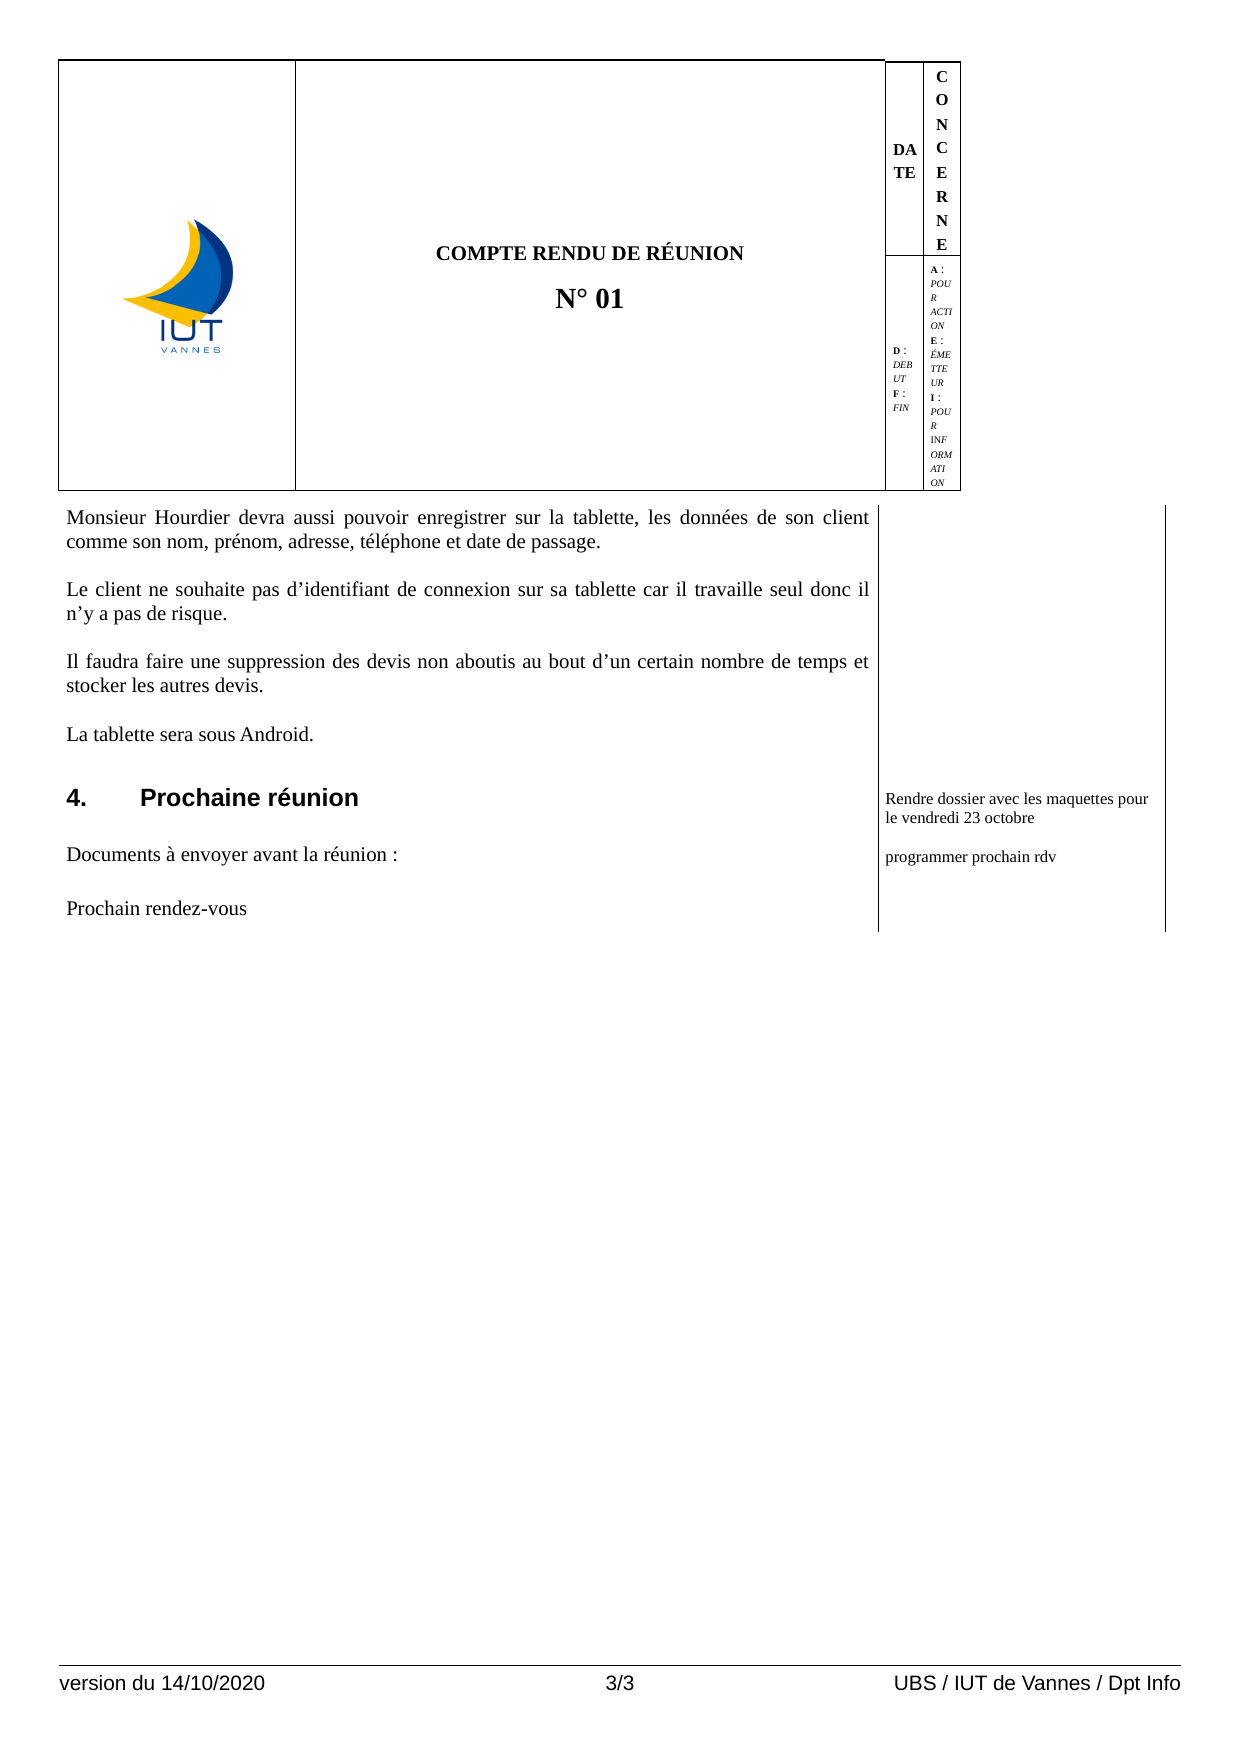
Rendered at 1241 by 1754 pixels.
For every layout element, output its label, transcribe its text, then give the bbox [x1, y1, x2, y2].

table_cell Rendre dossier avec les maquettes pour le vendredi 23 octobre programmer prochain rdv [879, 770, 1165, 932]
table_cell Monsieur Hourdier devra aussi pouvoir enregistrer sur la tablette, les données de son client comme son nom, prénom, adresse, téléphone et date de passage. Le client ne souhaite pas d’identifiant de connexion sur sa tablette car il travaille seul donc il n’y a pas de risque. Il faudra faire une suppression des devis non aboutis au bout d’un certain nombre de temps et stocker les autres devis. La tablette sera sous Android. [59, 505, 878, 770]
table_cell [879, 505, 1165, 770]
table_cell [1166, 505, 1182, 770]
table_cell Prochaine réunion Documents à envoyer avant la réunion : Prochain rendez-vous [59, 770, 878, 932]
table_cell [1166, 770, 1182, 932]
